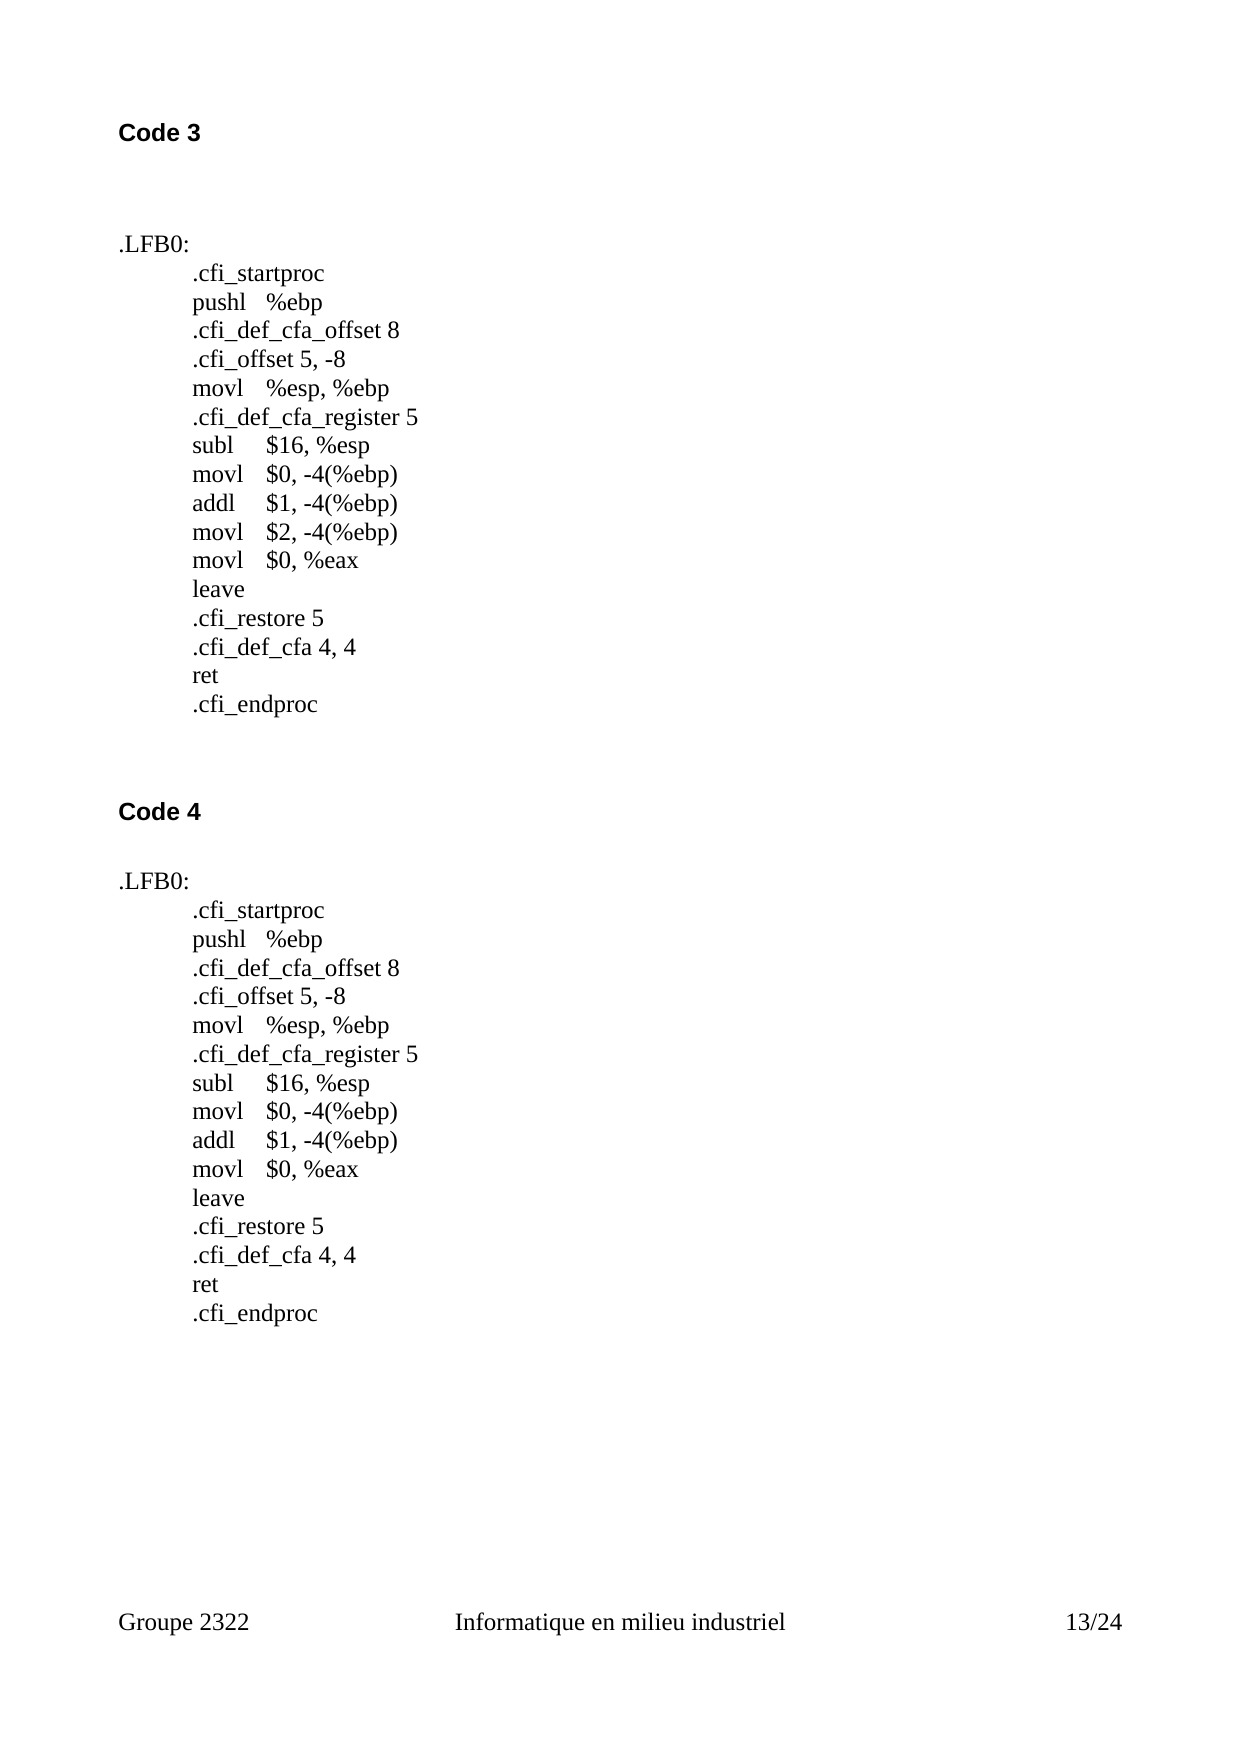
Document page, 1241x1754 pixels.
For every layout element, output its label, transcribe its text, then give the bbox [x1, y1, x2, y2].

subtitle Code 4 [118, 797, 1122, 825]
subtitle Code 3 [118, 118, 1122, 147]
text .LFB0: .cfi_startproc pushl %ebp .cfi_def_cfa_offset 8 .cfi_offset 5, -8 movl %esp, %ebp .cfi_def_cfa_register 5 subl $16, %esp movl $0, -4(%ebp) addl $1, -4(%ebp) movl $0, %eax leave .cfi_restore 5 .cfi_def_cfa 4, 4 ret .cfi_endproc [118, 838, 1122, 1326]
text .LFB0: .cfi_startproc pushl %ebp .cfi_def_cfa_offset 8 .cfi_offset 5, -8 movl %esp, %ebp .cfi_def_cfa_register 5 subl $16, %esp movl $0, -4(%ebp) addl $1, -4(%ebp) movl $2, -4(%ebp) movl $0, %eax leave .cfi_restore 5 .cfi_def_cfa 4, 4 ret .cfi_endproc [118, 200, 1122, 718]
